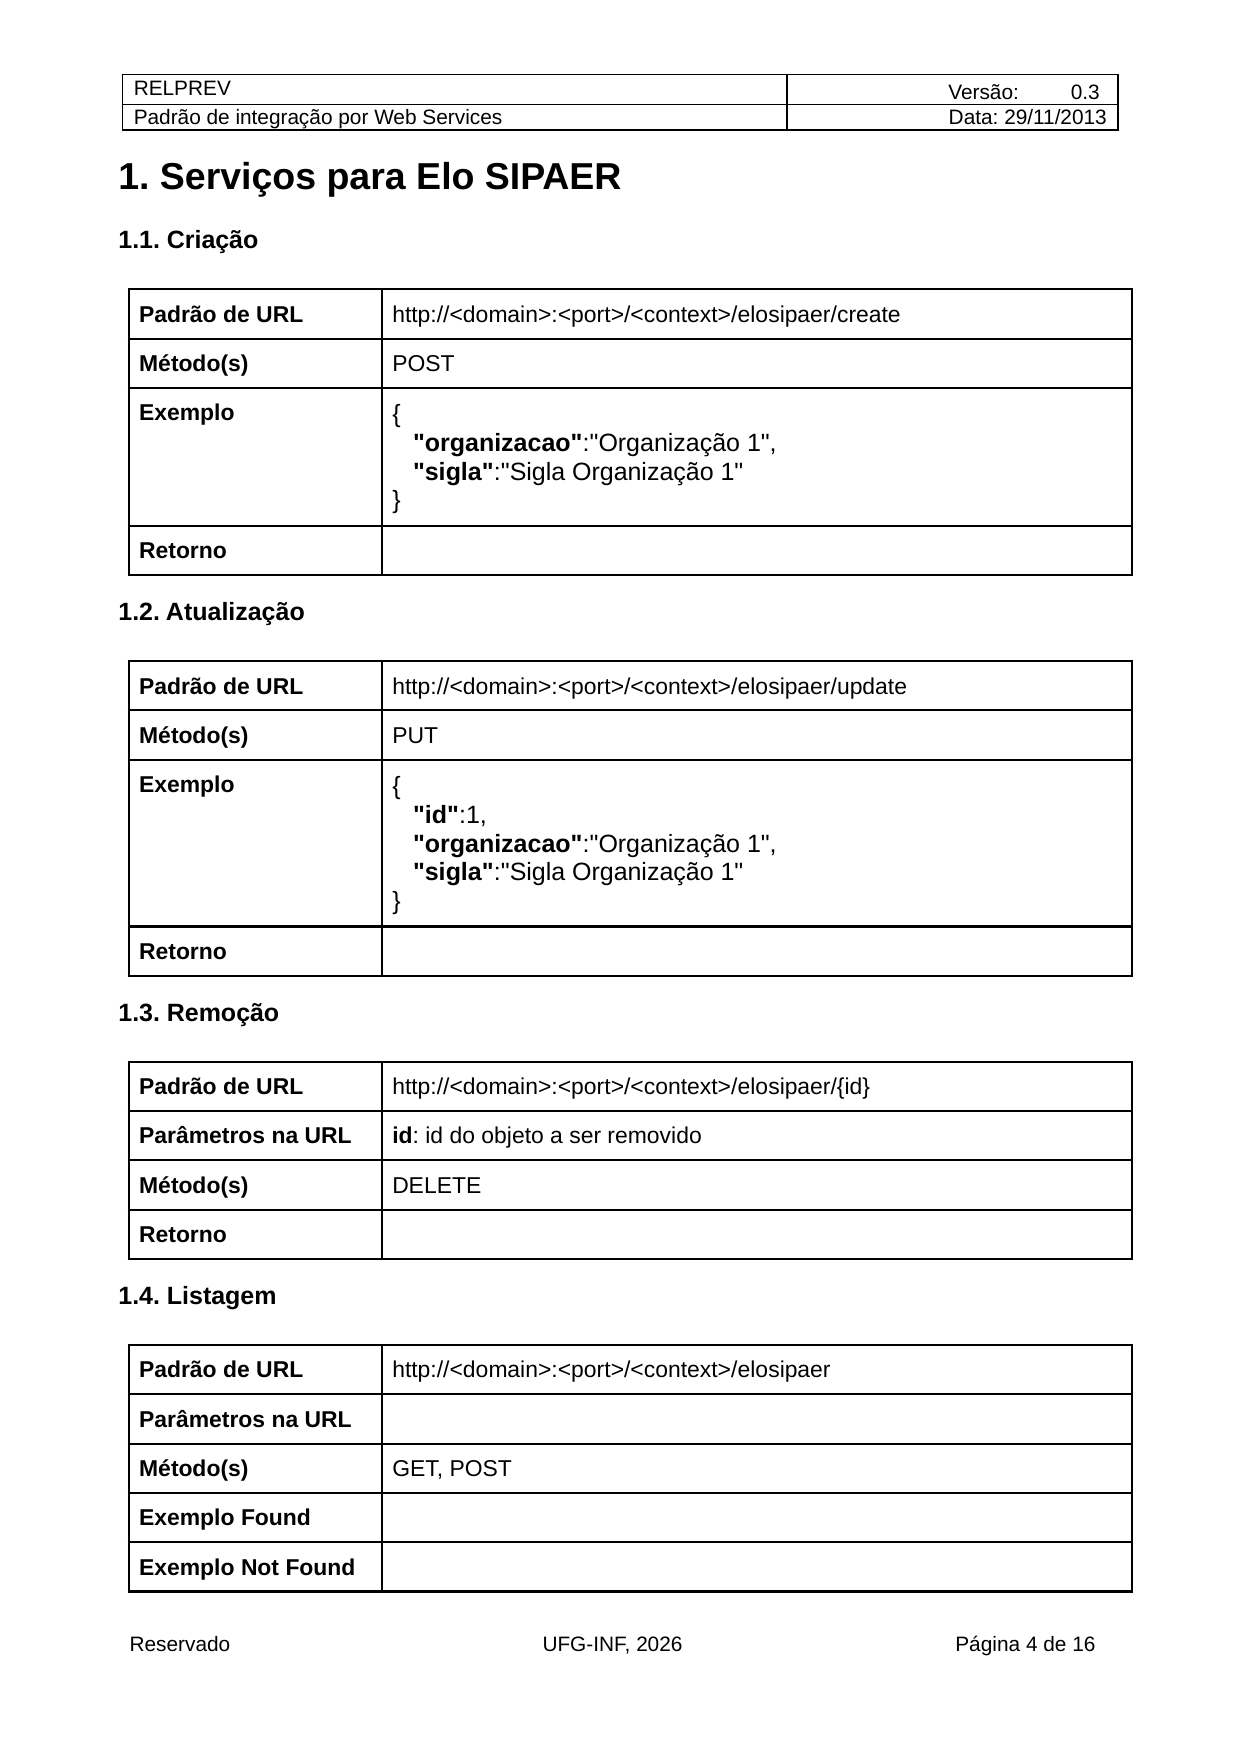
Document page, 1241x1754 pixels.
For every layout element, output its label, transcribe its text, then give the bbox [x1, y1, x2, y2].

table_header http://<domain>:<port>/<context>/elosipaer/update [383, 662, 1131, 709]
table_cell Exemplo [130, 389, 381, 525]
table_header http://<domain>:<port>/<context>/elosipaer [383, 1346, 1131, 1393]
table_cell Método(s) [130, 711, 381, 759]
table_header http://<domain>:<port>/<context>/elosipaer/{id} [383, 1063, 1131, 1110]
table_cell [383, 1543, 1131, 1590]
subtitle 1.2. Atualização [118, 597, 1122, 626]
subtitle 1.1. Criação [118, 225, 1122, 254]
table_cell Retorno [130, 527, 381, 574]
table_cell [383, 1211, 1131, 1258]
subtitle 1. Serviços para Elo SIPAER [118, 154, 1122, 198]
table_cell [383, 527, 1131, 574]
table_cell Retorno [130, 1211, 381, 1258]
table_cell [383, 1494, 1131, 1541]
table_cell DELETE [383, 1161, 1131, 1208]
table_cell { "id":1, "organizacao":"Organização 1", "sigla":"Sigla Organização 1" } [383, 761, 1131, 925]
table_header http://<domain>:<port>/<context>/elosipaer/create [383, 290, 1131, 337]
table_cell { "organizacao":"Organização 1", "sigla":"Sigla Organização 1" } [383, 389, 1131, 525]
table_header Padrão de URL [130, 1063, 381, 1110]
table_cell [383, 928, 1131, 974]
table_cell GET, POST [383, 1445, 1131, 1492]
table_header Padrão de URL [130, 290, 381, 337]
table_cell Método(s) [130, 340, 381, 387]
table_header Padrão de URL [130, 1346, 381, 1393]
table_cell Parâmetros na URL [130, 1112, 381, 1159]
table_cell Exemplo Not Found [130, 1543, 381, 1590]
table_cell Retorno [130, 928, 381, 974]
table_cell Exemplo Found [130, 1494, 381, 1541]
table_cell Parâmetros na URL [130, 1395, 381, 1442]
table_cell Método(s) [130, 1445, 381, 1492]
table_header Padrão de URL [130, 662, 381, 709]
table_cell POST [383, 340, 1131, 387]
table_cell id: id do objeto a ser removido [383, 1112, 1131, 1159]
subtitle 1.4. Listagem [118, 1281, 1122, 1309]
table_cell Método(s) [130, 1161, 381, 1208]
table_cell Exemplo [130, 761, 381, 925]
table_cell [383, 1395, 1131, 1442]
table_cell PUT [383, 711, 1131, 759]
subtitle 1.3. Remoção [118, 997, 1122, 1026]
